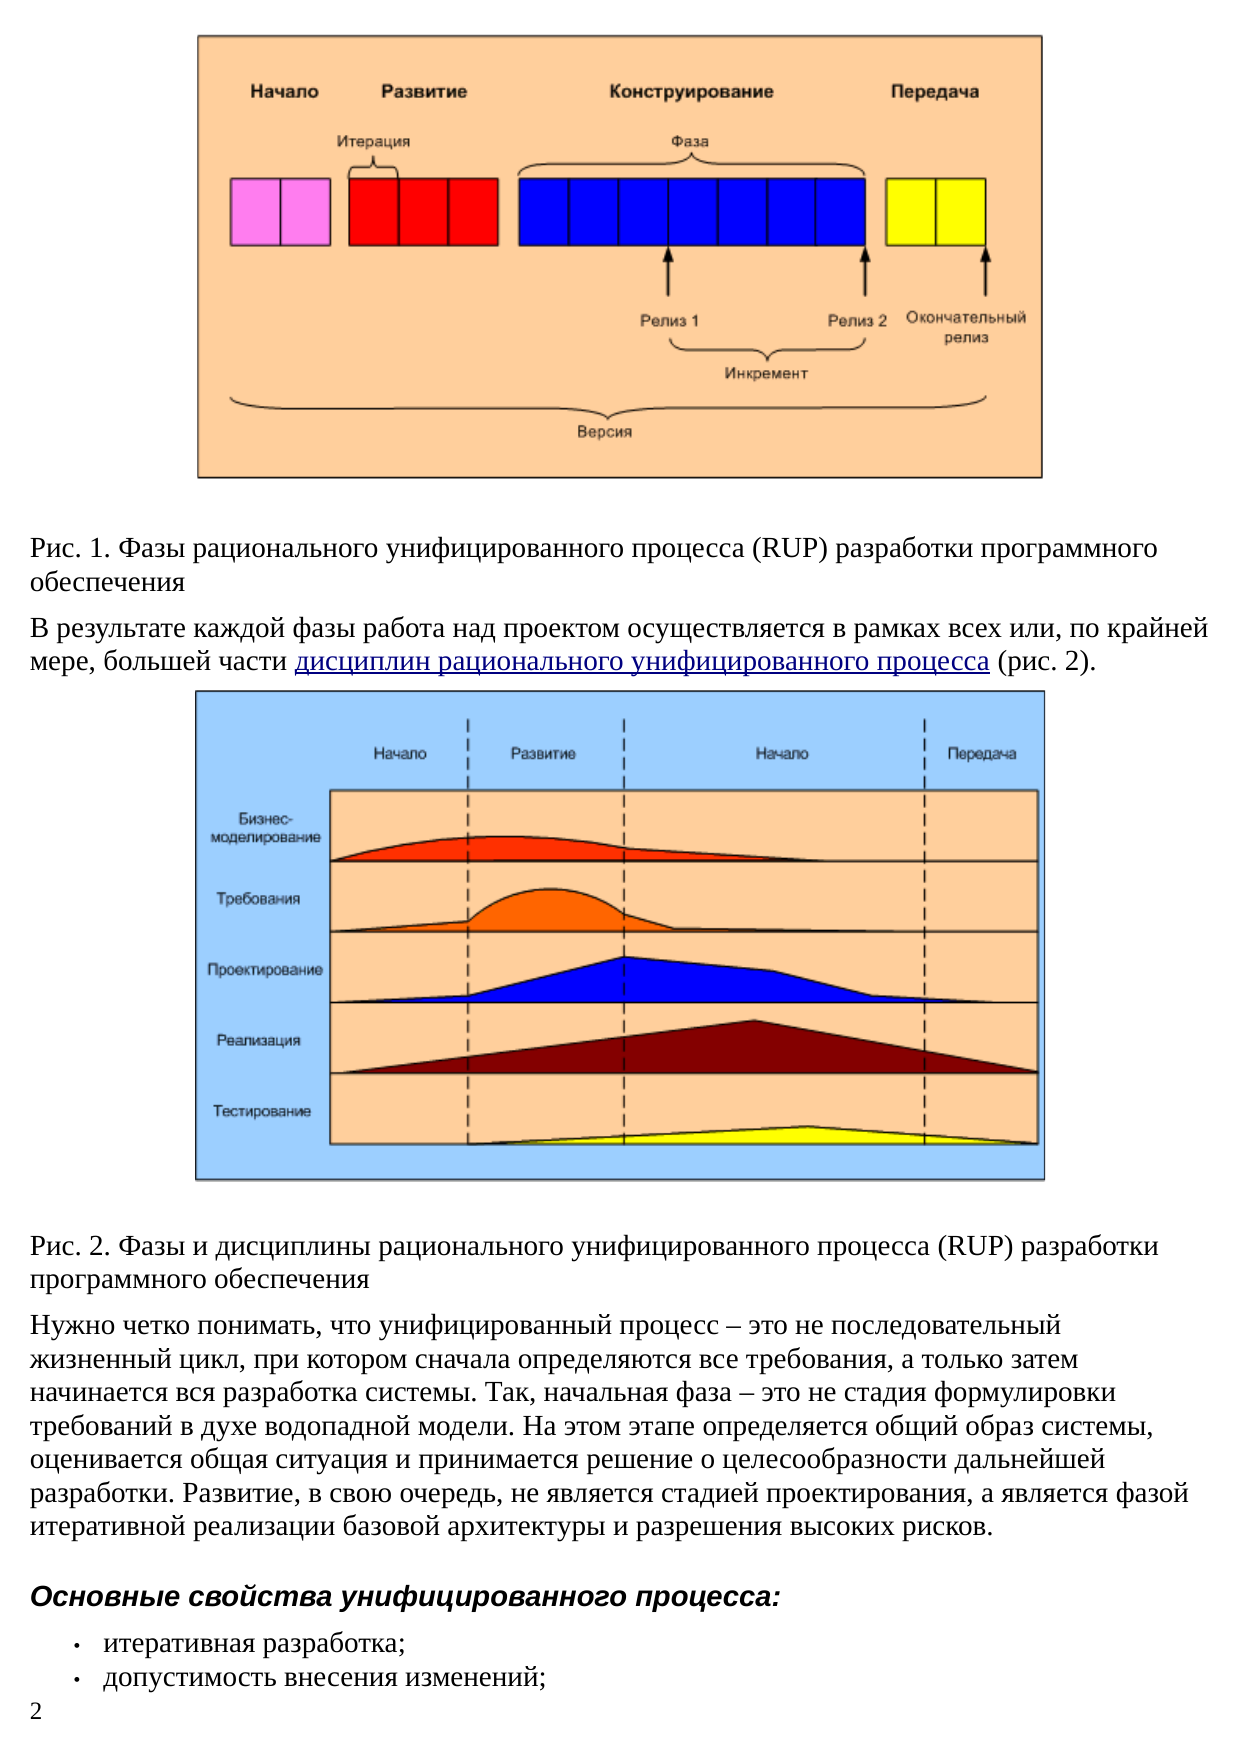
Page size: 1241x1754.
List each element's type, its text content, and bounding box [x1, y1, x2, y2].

list допустимость внесения изменений; [74, 1659, 1211, 1693]
subtitle Основные свойства унифицированного процесса: [29, 1579, 1211, 1613]
picture [197, 29, 1043, 485]
text В результате каждой фазы работа над проектом осуществляется в рамках всех или, по крайней мере, большей части дисциплин рационального унифицированного процесса (рис. 2). [29, 610, 1211, 677]
list итеративная разработка; [74, 1626, 1211, 1659]
text Рис. 1. Фазы рационального унифицированного процесса (RUP) разработки программного обеспечения [29, 530, 1211, 597]
text Нужно четко понимать, что унифицированный процесс – это не последовательный жизненный цикл, при котором сначала определяются все требования, а только затем начинается вся разработка системы. Так, начальная фаза – это не стадия формулировки требований в духе водопадной модели. На этом этапе определяется общий образ системы, оценивается общая ситуация и принимается решение о целесообразности дальнейшей разработки. Развитие, в свою очередь, не является стадией проектирования, а является фазой итеративной реализации базовой архитектуры и разрешения высоких рисков. [29, 1307, 1211, 1542]
text Рис. 2. Фазы и дисциплины рационального унифицированного процесса (RUP) разработки программного обеспечения [29, 1228, 1211, 1295]
picture [195, 689, 1045, 1182]
